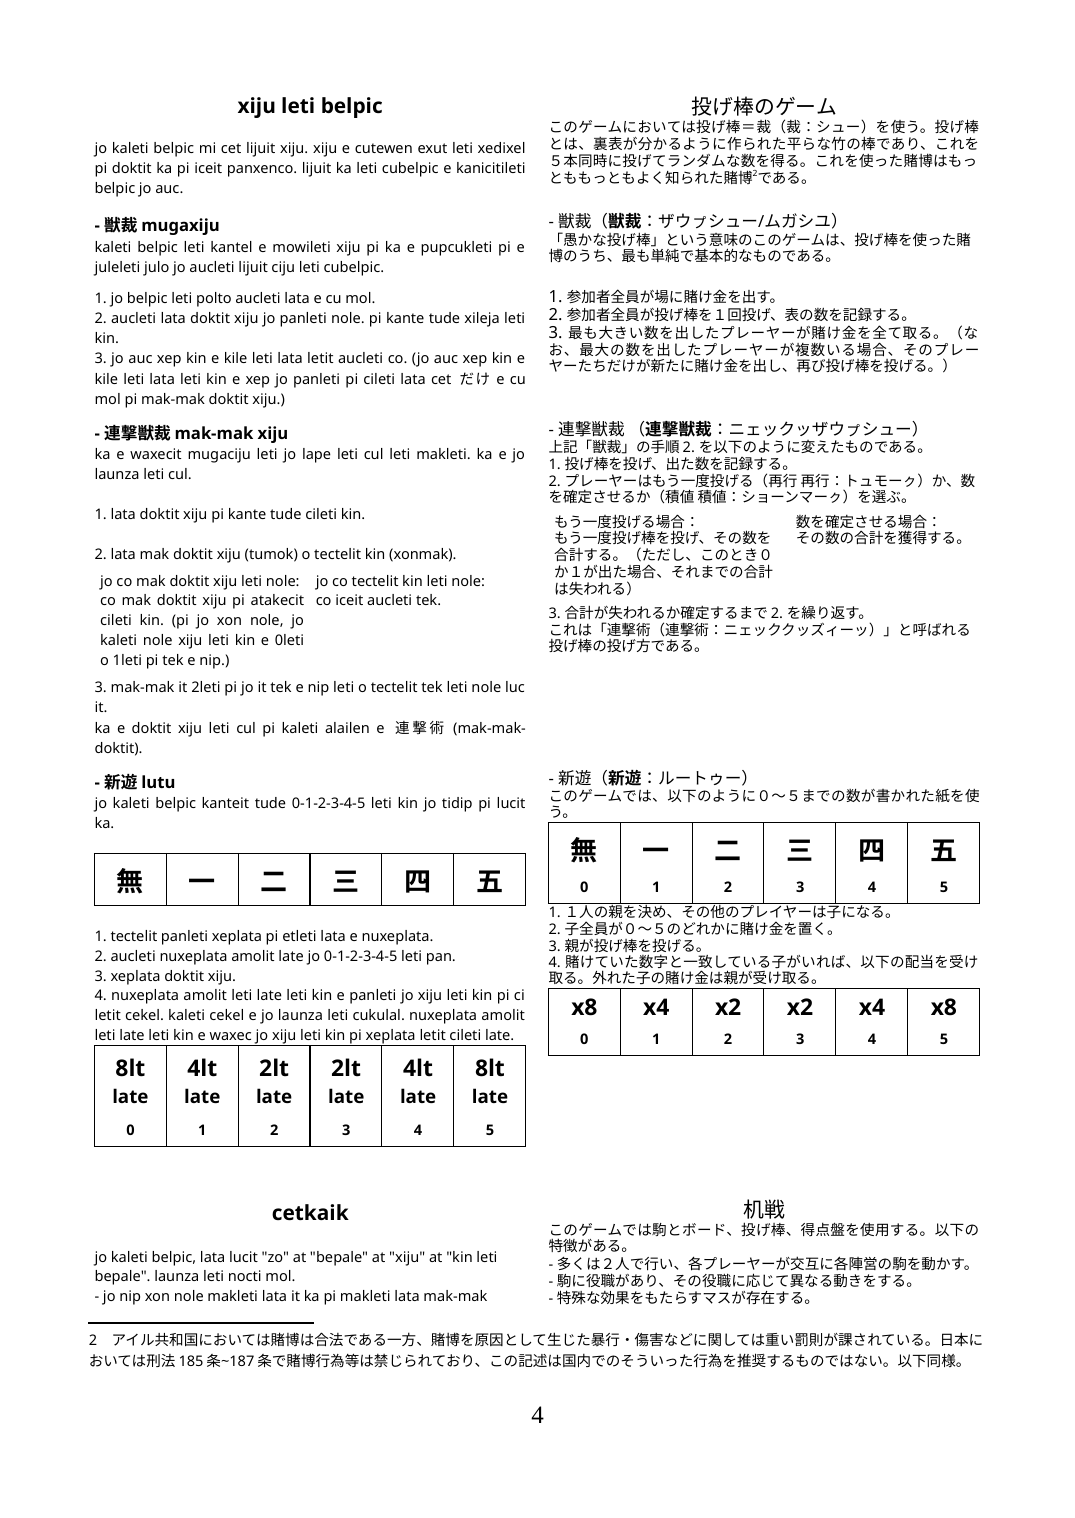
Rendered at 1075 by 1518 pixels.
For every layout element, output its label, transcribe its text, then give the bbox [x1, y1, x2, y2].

table_cell - 新遊 lutu jo kaleti belpic kanteit tude 0-1-2-3-4-5 leti kin jo tidip pi lucit ka. 1. tectelit panleti xeplata pi etleti lata e nuxeplata. 2. aucleti nuxeplata amolit late jo 0-1-2-3-4-5 leti pan. 3. xeplata doktit xiju. 4. nuxeplata amolit leti late leti kin e panleti jo xiju leti kin pi ci letit cekel. kaleti cekel e jo launza leti cukulal. nuxeplata amolit leti late leti kin e waxec jo xiju leti kin pi xeplata letit cileti late. [89, 763, 531, 1152]
table_cell 1. 参加者全員が場に賭け金を出す。 2. 参加者全員が投げ棒を１回投げ、表の数を記録する。 3. 最も大きい数を出したプレーヤーが賭け金を全て取る。（なお、最大の数を出したプレーヤーが複数いる場合、そのプレーヤーたちだけが新たに賭け金を出し、再び投げ棒を投げる。） [543, 282, 985, 414]
table_cell 机戦 このゲームでは駒とボード、投げ棒、得点盤を使用する。以下の特徴がある。 - 多くは２人で行い、各プレーヤーが交互に各陣営の駒を動かす。 - 駒に役職があり、その役職に応じて異なる動きをする。 - 特殊な効果をもたらすマスが存在する。 [543, 1192, 985, 1316]
table_cell 2 [239, 1114, 309, 1146]
table_header x2 [693, 989, 763, 1026]
table_cell [532, 282, 542, 414]
table_cell cetkaik jo kaleti belpic, lata lucit "zo" at "bepale" at "xiju" at "kin leti bepale". launza leti nocti mol. - jo nip xon nole makleti lata it ka pi makleti lata mak-mak [89, 1192, 531, 1316]
table_cell 1 [167, 1114, 238, 1146]
table_header 五 [454, 854, 525, 904]
table_cell [532, 414, 542, 763]
table_header x4 [836, 989, 907, 1026]
table_cell 3 [764, 1026, 835, 1054]
table_header 8lt late [454, 1046, 525, 1114]
table_cell 4 [382, 1114, 453, 1146]
table_header x8 [908, 989, 979, 1026]
table_header 無 [95, 854, 166, 904]
table_header 一 [621, 823, 692, 874]
table_header 無 [549, 823, 620, 874]
table_cell 1. jo belpic leti polto aucleti lata e cu mol. 2. aucleti lata doktit xiju jo panleti nole. pi kante tude xileja leti kin. 3. jo auc xep kin e kile leti lata letit aucleti co. (jo auc xep kin e kile leti lata leti kin e xep jo panleti pi cileti lata cet だけ e cu mol pi mak-mak doktit xiju.) [89, 282, 531, 414]
table_cell - 新遊（新遊：ルートゥー） このゲームでは、以下のように０～５までの数が書かれた紙を使う。 1. １人の親を決め、その他のプレイヤーは子になる。 2. 子全員が０～５のどれかに賭け金を置く。 3. 親が投げ棒を投げる。 4. 賭けていた数字と一致している子がいれば、以下の配当を受け取る。外れた子の賭け金は親が受け取る。 [543, 763, 985, 1152]
table_cell 5 [908, 1026, 979, 1054]
table_header 数を確定させる場合： その数の合計を獲得する。 [790, 508, 979, 604]
table_cell [89, 1153, 531, 1192]
table_header 4lt late [382, 1046, 453, 1114]
table_header 五 [908, 823, 979, 874]
table_header 四 [836, 823, 907, 874]
table_cell 2 [693, 1026, 763, 1054]
table_header x4 [621, 989, 692, 1026]
table_header 2lt late [311, 1046, 381, 1114]
table_cell 1 [621, 874, 692, 903]
table_header もう一度投げる場合： もう一度投げ棒を投げ、その数を合計する。（ただし、このとき０か１が出た場合、それまでの合計は失われる） [549, 508, 789, 604]
table_header 二 [239, 854, 309, 904]
table_cell - 連撃獣裁 （連撃獣裁：ニェックッザウㇷ゚シュー） 上記「獣裁」の手順2. を以下のように変えたものである。 1. 投げ棒を投げ、出た数を記録する。 2. プレーヤーはもう一度投げる（再行 再行：トュモーㇰ）か、数を確定させるか（積値 積値：ショーンマーㇰ）を選ぶ。 3. 合計が失われるか確定するまで2. を繰り返す。 これは「連撃術（連撃術：ニェッククッズィーッ）」と呼ばれる投げ棒の投げ方である。 [543, 414, 985, 763]
table_cell 0 [95, 1114, 166, 1146]
table_cell 5 [908, 874, 979, 903]
table_cell [532, 207, 542, 282]
table_cell 4 [836, 874, 907, 903]
table_header 三 [311, 854, 381, 904]
table_cell [543, 1153, 985, 1192]
table_cell 5 [454, 1114, 525, 1146]
table_header x8 [549, 989, 620, 1026]
table_cell [532, 763, 542, 1152]
table_header jo co tectelit kin leti nole: co iceit aucleti tek. [311, 565, 525, 676]
table_header 投げ棒のゲーム このゲームにおいては投げ棒＝裁（裁：シュー）を使う。投げ棒とは、裏表が分かるように作られた平らな竹の棒であり、これを５本同時に投げてランダムな数を得る。これを使った賭博はもっとももっともよく知られた賭博である。 [543, 90, 985, 207]
table_header 三 [764, 823, 835, 874]
table_header 8lt late [95, 1046, 166, 1114]
table_cell 3 [311, 1114, 381, 1146]
table_cell - 獣裁 mugaxiju kaleti belpic leti kantel e mowileti xiju pi ka e pupcukleti pi e juleleti julo jo aucleti lijuit ciju leti cubelpic. [89, 207, 531, 282]
table_cell 0 [549, 1026, 620, 1054]
table_cell [532, 1153, 542, 1192]
table_header xiju leti belpic jo kaleti belpic mi cet lijuit xiju. xiju e cutewen exut leti xedixel pi doktit ka pi iceit panxenco. lijuit ka leti cubelpic e kanicitileti belpic jo auc. [89, 90, 531, 207]
table_cell - 獣裁（獣裁：ザウㇷ゚シュー/ムガシユ） 「愚かな投げ棒」という意味のこのゲームは、投げ棒を使った賭博のうち、最も単純で基本的なものである。 [543, 207, 985, 282]
table_cell [532, 1192, 542, 1316]
table_header 4lt late [167, 1046, 238, 1114]
table_header 二 [693, 823, 763, 874]
table_cell 1 [621, 1026, 692, 1054]
table_cell 3 [764, 874, 835, 903]
table_header jo co mak doktit xiju leti nole: co mak doktit xiju pi atakecit cileti kin. (pi jo xon nole, jo kaleti nole xiju leti kin e 0leti o 1leti pi tek e nip.) [95, 565, 309, 676]
table_cell 2 [693, 874, 763, 903]
table_cell 0 [549, 874, 620, 903]
table_cell 4 [836, 1026, 907, 1054]
table_header [532, 90, 542, 207]
table_header x2 [764, 989, 835, 1026]
table_header 一 [167, 854, 238, 904]
table_cell - 連撃獣裁 mak-mak xiju ka e waxecit mugaciju leti jo lape leti cul leti makleti. ka e jo launza leti cul. 1. lata doktit xiju pi kante tude cileti kin. 2. lata mak doktit xiju (tumok) o tectelit kin (xonmak). 3. mak-mak it 2leti pi jo it tek e nip leti o tectelit tek leti nole luc it. ka e doktit xiju leti cul pi kaleti alailen e 連撃術 (mak-mak-doktit). [89, 414, 531, 763]
table_header 2lt late [239, 1046, 309, 1114]
table_header 四 [382, 854, 453, 904]
